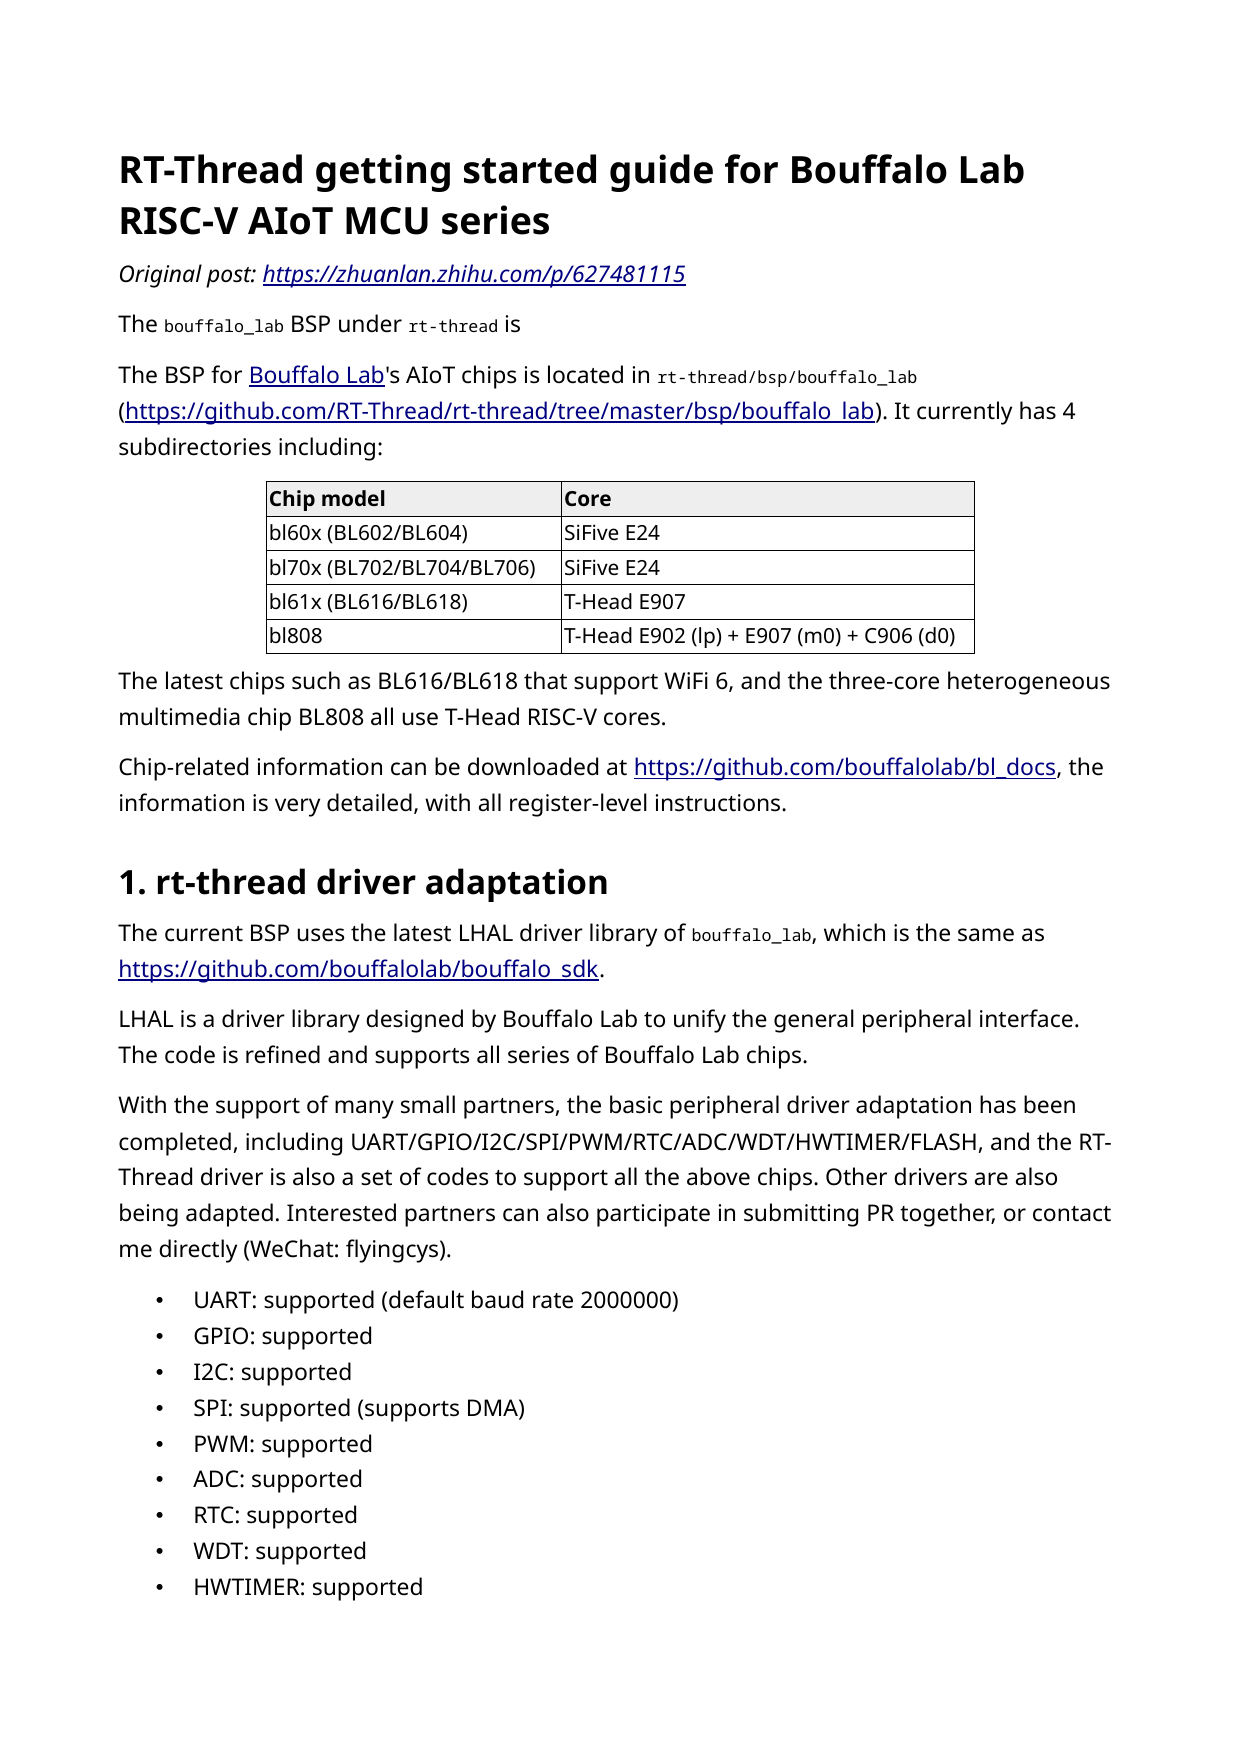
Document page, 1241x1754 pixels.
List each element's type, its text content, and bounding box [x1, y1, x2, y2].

text Original post: https://zhuanlan.zhihu.com/p/627481115 [118, 258, 1122, 289]
table_header Chip model [267, 482, 561, 516]
list SPI: supported (supports DMA) [156, 1392, 1122, 1423]
text With the support of many small partners, the basic peripheral driver adaptation has been completed, including UART/GPIO/I2C/SPI/PWM/RTC/ADC/WDT/HWTIMER/FLASH, and the RT-Thread driver is also a set of codes to support all the above chips. Other drivers are also being adapted. Interested partners can also participate in submitting PR together, or contact me directly (WeChat: flyingcys). [118, 1089, 1122, 1264]
text LHAL is a driver library designed by Bouffalo Lab to unify the general peripheral interface. The code is refined and supports all series of Bouffalo Lab chips. [118, 1003, 1122, 1070]
list HWTIMER: supported [156, 1571, 1122, 1602]
list GPIO: supported [156, 1320, 1122, 1351]
table_cell bl61x (BL616/BL618) [267, 585, 561, 619]
text The current BSP uses the latest LHAL driver library of bouffalo_lab, which is the same as https://github.com/bouffalolab/bouffalo_sdk. [118, 917, 1122, 984]
list PWM: supported [156, 1427, 1122, 1459]
list ADC: supported [156, 1463, 1122, 1495]
table_cell bl60x (BL602/BL604) [267, 517, 561, 550]
table_cell SiFive E24 [562, 551, 974, 584]
table_cell SiFive E24 [562, 517, 974, 550]
text Chip-related information can be downloaded at https://github.com/bouffalolab/bl_docs, the information is very detailed, with all register-level instructions. [118, 751, 1122, 818]
table_cell bl808 [267, 620, 561, 653]
table_cell T-Head E907 [562, 585, 974, 619]
list WDT: supported [156, 1535, 1122, 1567]
table_header Core [562, 482, 974, 516]
table_cell T-Head E902 (lp) + E907 (m0) + C906 (d0) [562, 620, 974, 653]
list I2C: supported [156, 1356, 1122, 1387]
text The BSP for Bouffalo Lab's AIoT chips is located in rt-thread/bsp/bouffalo_lab (https://github.com/RT-Thread/rt-thread/tree/master/bsp/bouffalo_lab). It currently has 4 subdirectories including: [118, 359, 1122, 462]
table_cell bl70x (BL702/BL704/BL706) [267, 551, 561, 584]
subtitle RT-Thread getting started guide for Bouffalo Lab RISC-V AIoT MCU series [118, 143, 1122, 245]
text The latest chips such as BL616/BL618 that support WiFi 6, and the three-core heterogeneous multimedia chip BL808 all use T-Head RISC-V cores. [118, 665, 1122, 732]
text The bouffalo_lab BSP under rt-thread is [118, 308, 1122, 339]
list RTC: supported [156, 1499, 1122, 1531]
list UART: supported (default baud rate 2000000) [156, 1284, 1122, 1315]
subtitle 1. rt-thread driver adaptation [118, 859, 1122, 904]
